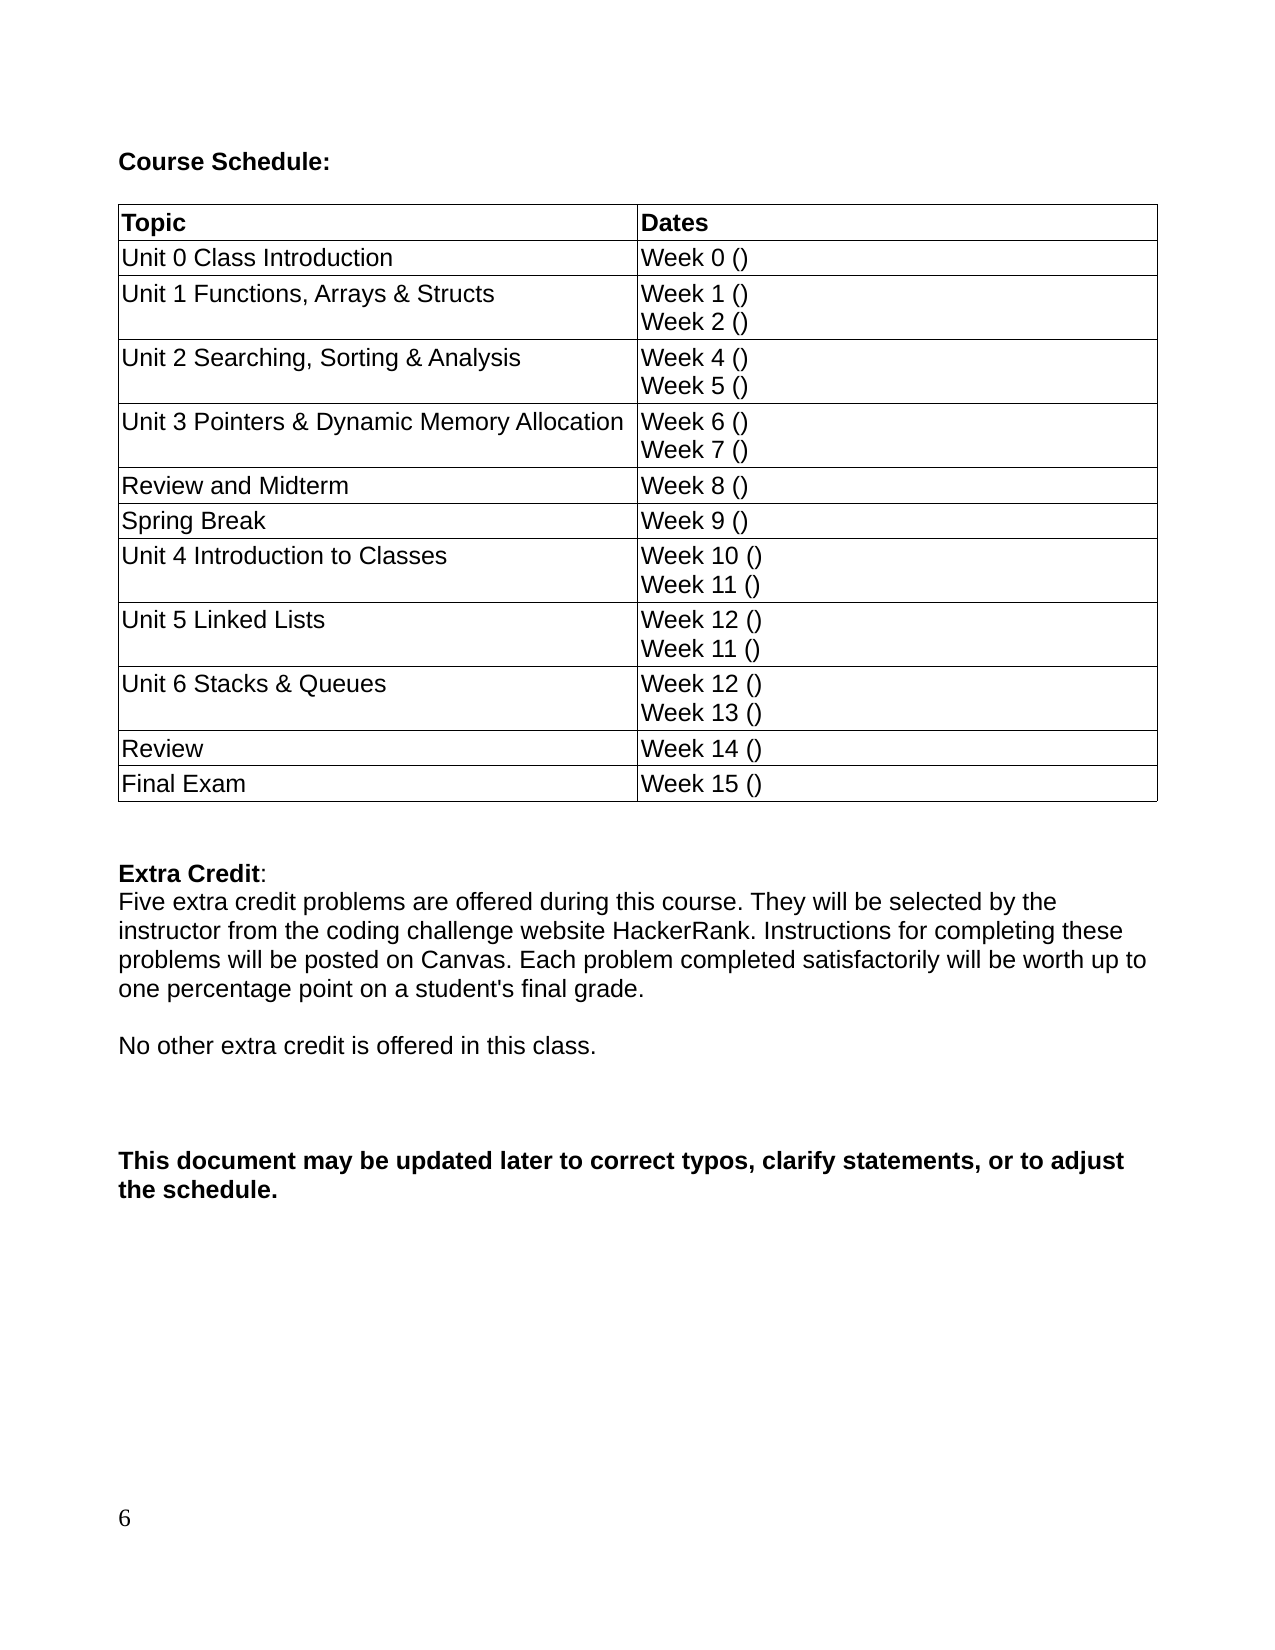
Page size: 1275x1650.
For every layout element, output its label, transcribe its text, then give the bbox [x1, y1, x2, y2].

table_cell Unit 3 Pointers & Dynamic Memory Allocation [119, 404, 637, 467]
table_cell Week 12 () Week 13 () [638, 667, 1157, 730]
table_header Dates [638, 205, 1157, 240]
table_cell Week 8 () [638, 468, 1157, 502]
table_cell Unit 4 Introduction to Classes [119, 539, 637, 602]
table_cell Week 6 () Week 7 () [638, 404, 1157, 467]
table_cell Week 12 () Week 11 () [638, 603, 1157, 666]
table_cell Unit 0 Class Introduction [119, 241, 637, 275]
text This document may be updated later to correct typos, clarify statements, or to adjust the schedule. [118, 1146, 1157, 1204]
text Course Schedule: [118, 147, 1157, 176]
table_cell Week 15 () [638, 766, 1157, 801]
table_cell Unit 1 Functions, Arrays & Structs [119, 276, 637, 339]
table_cell Unit 2 Searching, Sorting & Analysis [119, 340, 637, 403]
table_cell Week 4 () Week 5 () [638, 340, 1157, 403]
text Extra Credit: [118, 859, 1157, 887]
table_cell Review [119, 731, 637, 765]
table_cell Final Exam [119, 766, 637, 801]
table_cell Week 9 () [638, 504, 1157, 538]
table_header Topic [119, 205, 637, 240]
table_cell Spring Break [119, 504, 637, 538]
table_cell Week 1 () Week 2 () [638, 276, 1157, 339]
table_cell Unit 6 Stacks & Queues [119, 667, 637, 730]
table_cell Week 0 () [638, 241, 1157, 275]
text No other extra credit is offered in this class. [118, 1031, 1157, 1060]
text Five extra credit problems are offered during this course. They will be selected by the instructor from the coding challenge website HackerRank. Instructions for completing these problems will be posted on Canvas. Each problem completed satisfactorily will be worth up to one percentage point on a student's final grade. [118, 887, 1157, 1002]
table_cell Week 14 () [638, 731, 1157, 765]
table_cell Unit 5 Linked Lists [119, 603, 637, 666]
table_cell Review and Midterm [119, 468, 637, 502]
table_cell Week 10 () Week 11 () [638, 539, 1157, 602]
